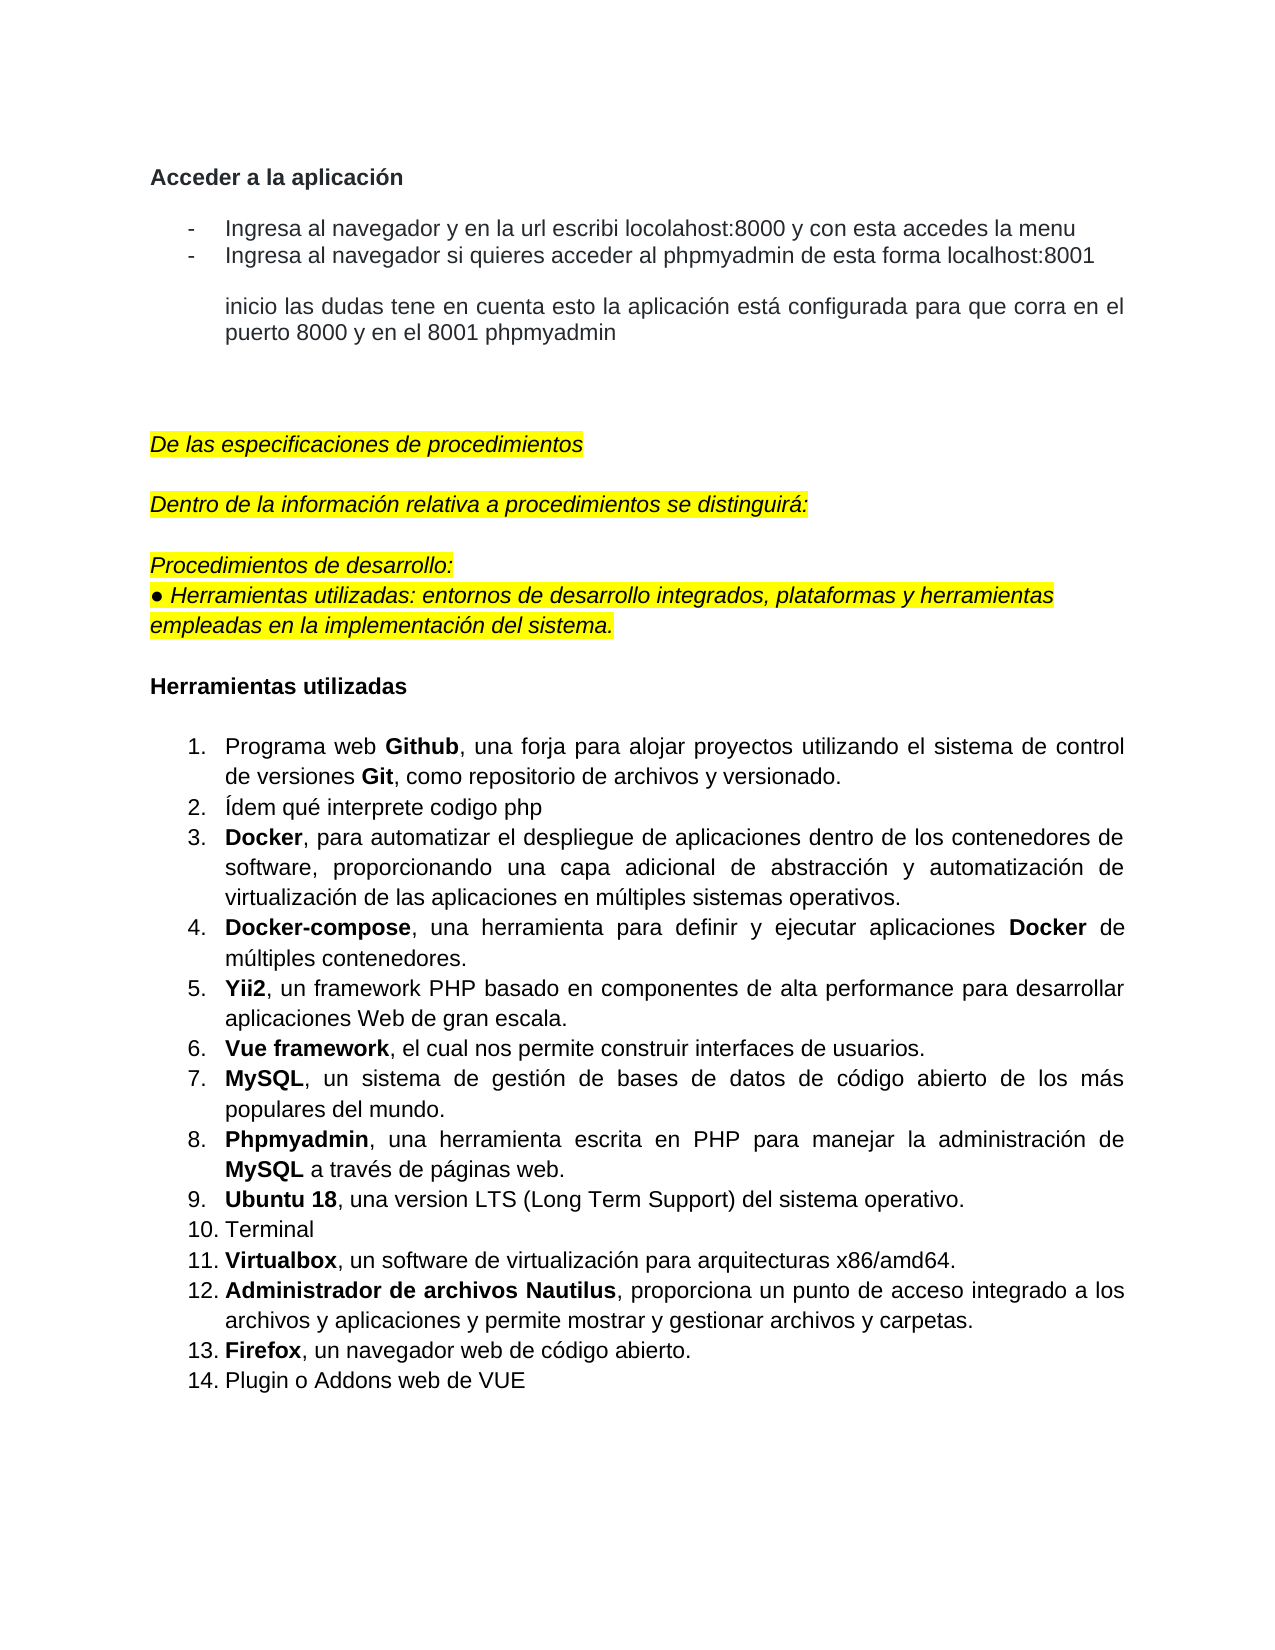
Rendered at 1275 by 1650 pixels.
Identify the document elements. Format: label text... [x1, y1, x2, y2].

text De las especificaciones de procedimientos [150, 431, 1125, 457]
list Administrador de archivos Nautilus, proporciona un punto de acceso integrado a los archivos y aplicaciones y permite mostrar y gestionar archivos y carpetas. [187, 1277, 1125, 1333]
text inicio las dudas tene en cuenta esto la aplicación está configurada para que corra en el puerto 8000 y en el 8001 phpmyadmin [225, 293, 1125, 346]
text Dentro de la información relativa a procedimientos se distinguirá: [150, 491, 1125, 518]
list Ubuntu 18, una version LTS (Long Term Support) del sistema operativo. [187, 1186, 1125, 1213]
list MySQL, un sistema de gestión de bases de datos de código abierto de los más populares del mundo. [187, 1065, 1125, 1122]
list Virtualbox, un software de virtualización para arquitecturas x86/amd64. [187, 1247, 1125, 1273]
text ● Herramientas utilizadas: entornos de desarrollo integrados, plataformas y herramientas [150, 582, 1125, 608]
list Ingresa al navegador y en la url escribi locolahost:8000 y con esta accedes la menu [187, 215, 1125, 242]
list Ingresa al navegador si quieres acceder al phpmyadmin de esta forma localhost:8001 [187, 242, 1125, 268]
list Phpmyadmin, una herramienta escrita en PHP para manejar la administración de MySQL a través de páginas web. [187, 1126, 1125, 1182]
list Firefox, un navegador web de código abierto. [187, 1337, 1125, 1364]
list Terminal [187, 1216, 1125, 1243]
list Programa web Github, una forja para alojar proyectos utilizando el sistema de control de versiones Git, como repositorio de archivos y versionado. [187, 733, 1125, 790]
text Herramientas utilizadas [150, 673, 1125, 699]
list Yii2, un framework PHP basado en componentes de alta performance para desarrollar aplicaciones Web de gran escala. [187, 975, 1125, 1031]
list Plugin o Addons web de VUE [187, 1367, 1125, 1394]
text Acceder a la aplicación [150, 164, 1125, 190]
list Ídem qué interprete codigo php [187, 793, 1125, 820]
list Docker-compose, una herramienta para definir y ejecutar aplicaciones Docker de múltiples contenedores. [187, 914, 1125, 971]
list Docker, para automatizar el despliegue de aplicaciones dentro de los contenedores de software, proporcionando una capa adicional de abstracción y automatización de virtualización de las aplicaciones en múltiples sistemas operativos. [187, 824, 1125, 911]
text Procedimientos de desarrollo: [150, 552, 1125, 578]
text empleadas en la implementación del sistema. [150, 612, 1125, 639]
list Vue framework, el cual nos permite construir interfaces de usuarios. [187, 1035, 1125, 1062]
